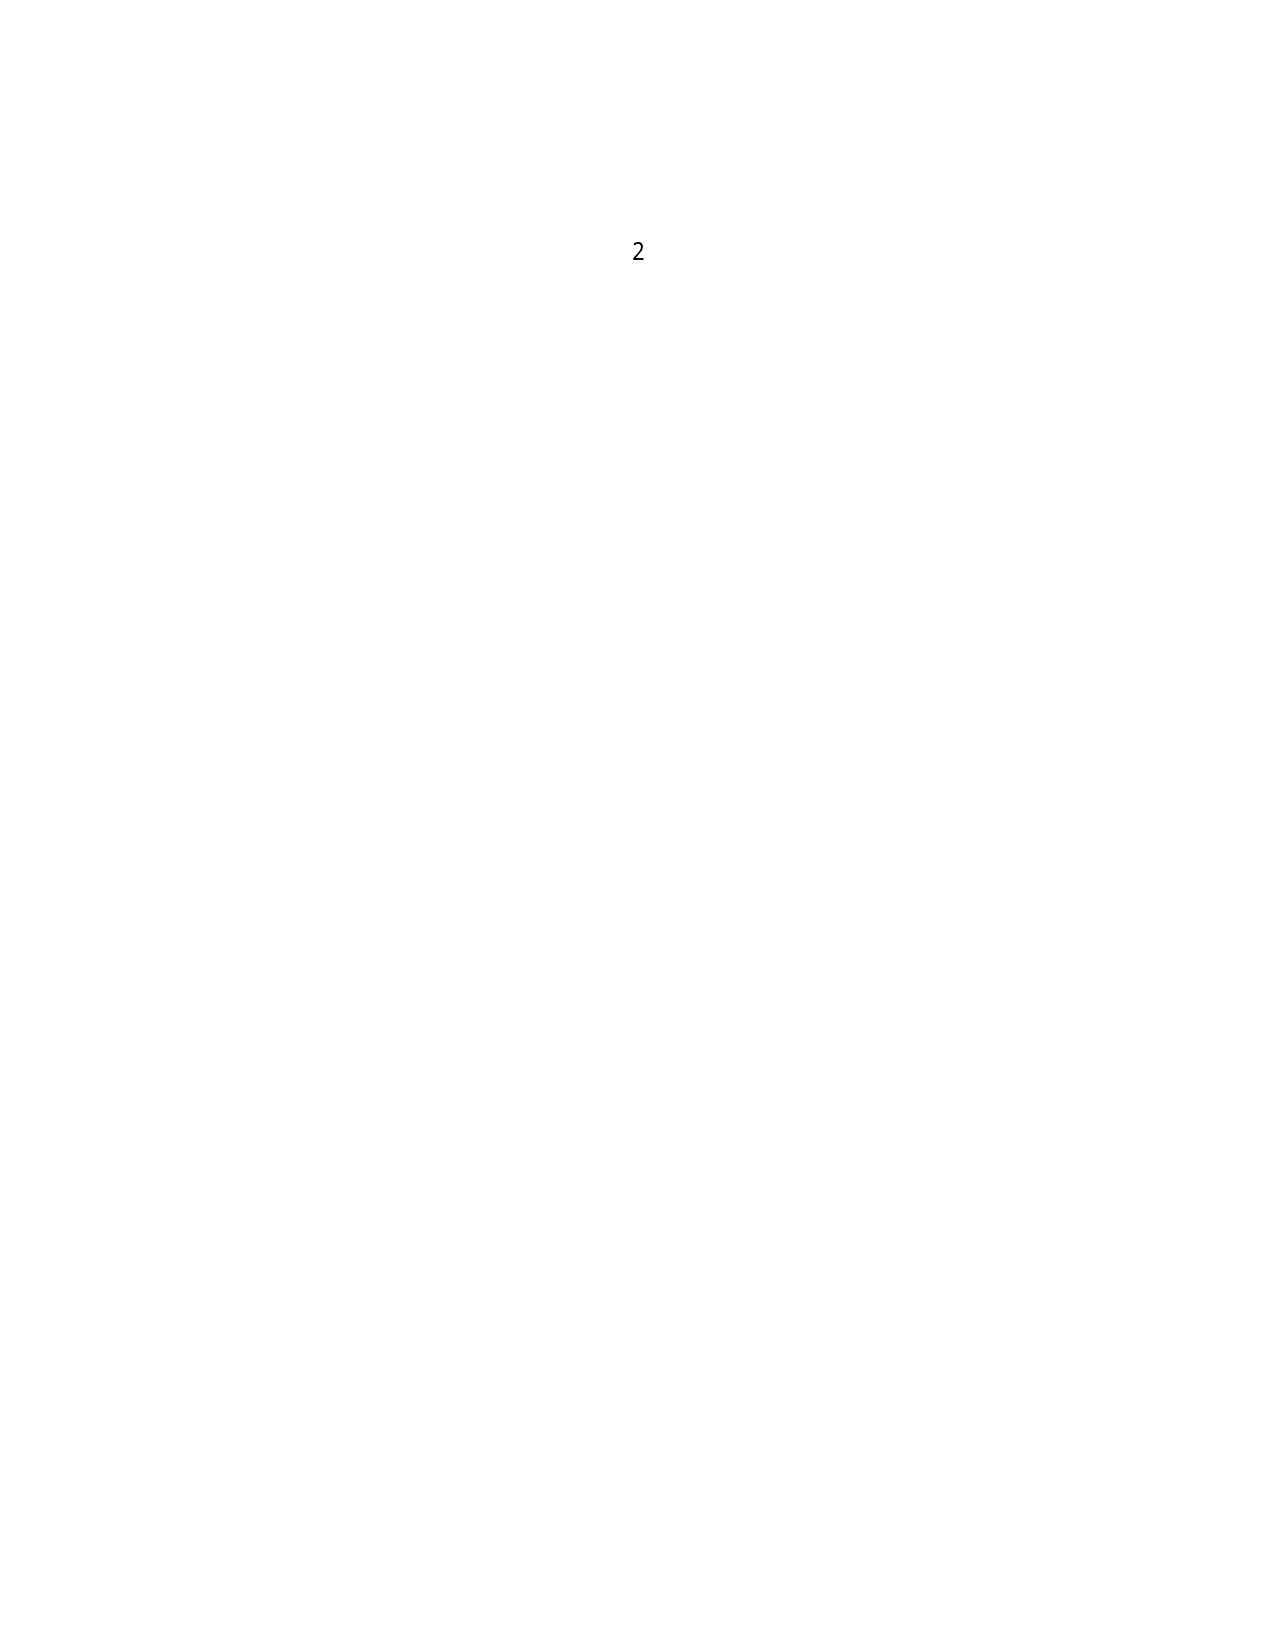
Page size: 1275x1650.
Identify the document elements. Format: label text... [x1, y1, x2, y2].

text 2 [632, 233, 1275, 267]
